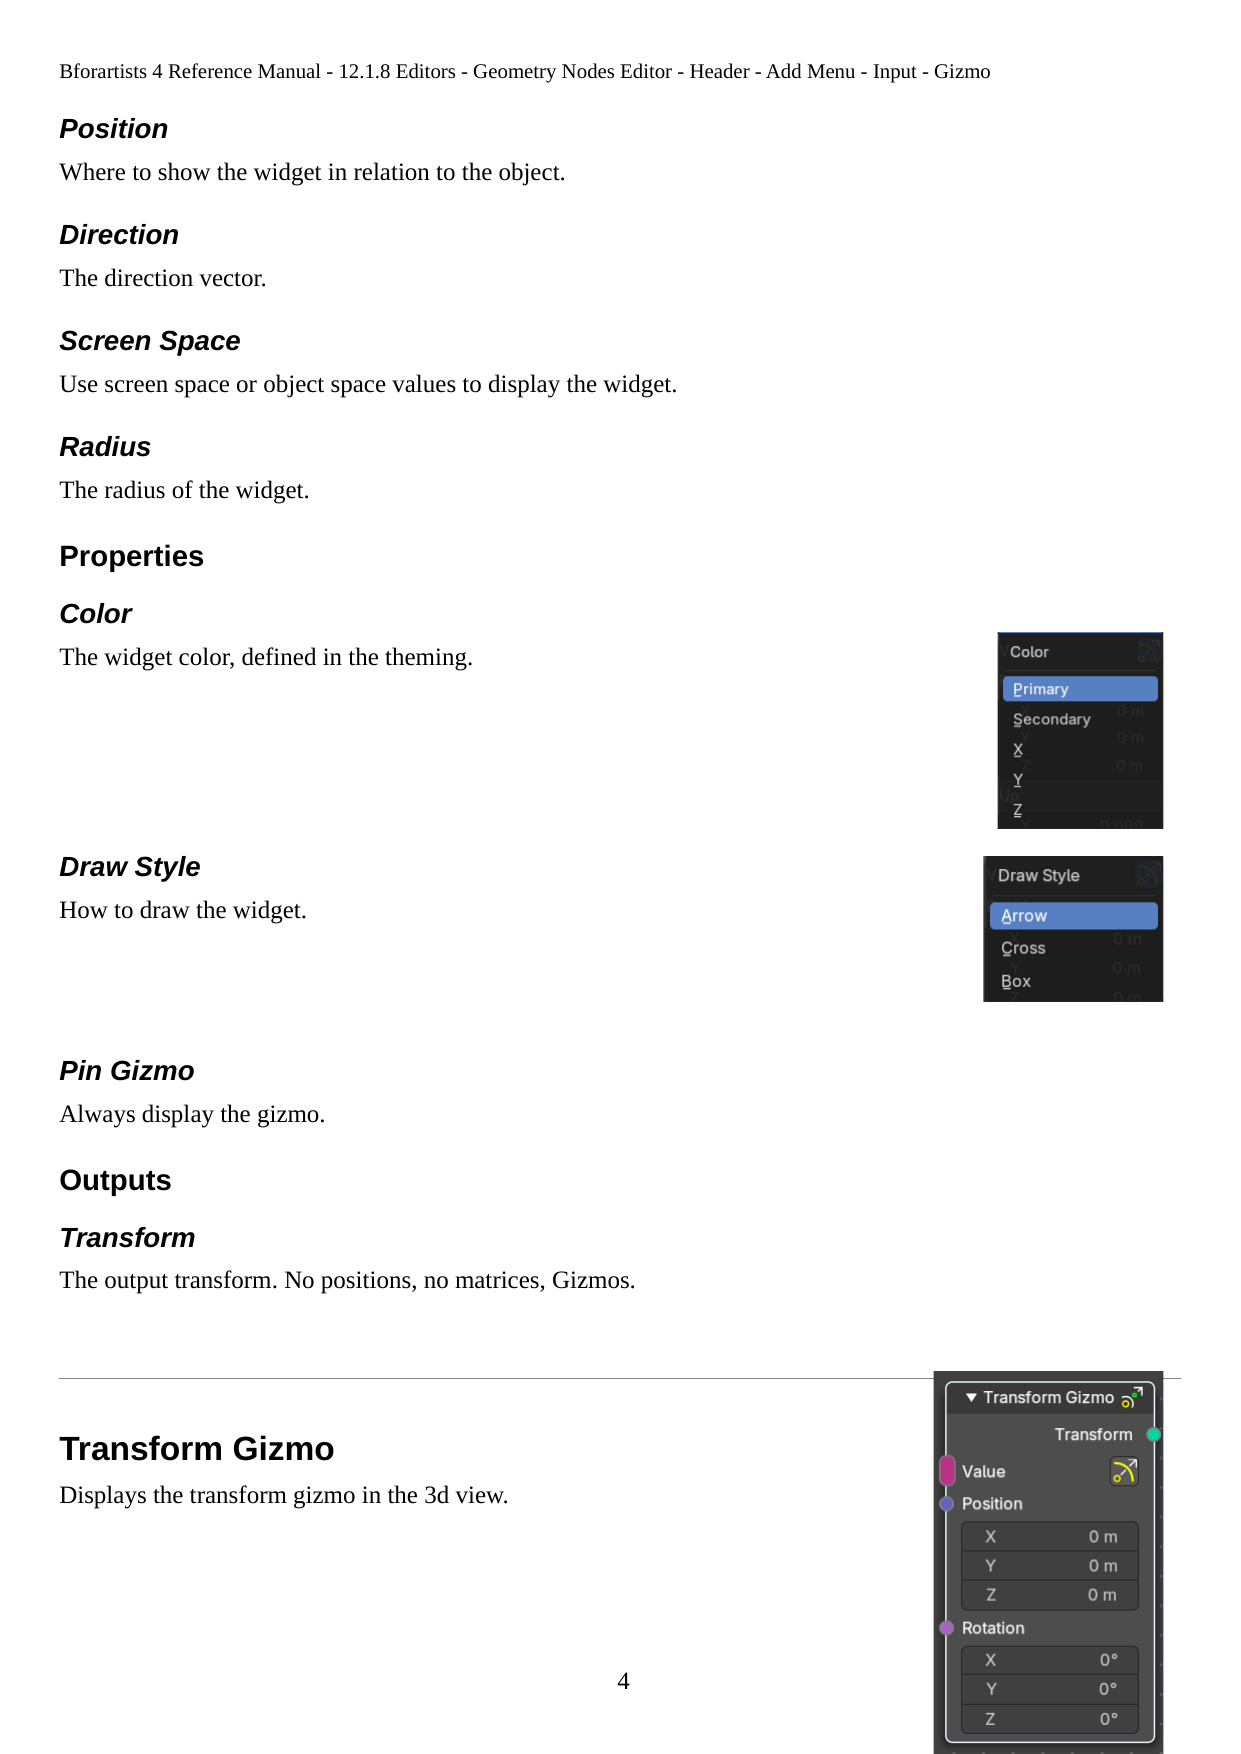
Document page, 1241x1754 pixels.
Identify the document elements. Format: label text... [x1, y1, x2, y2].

picture [997, 632, 1164, 829]
text Always display the gizmo. [59, 1099, 1181, 1127]
text The radius of the widget. [59, 475, 1181, 503]
subtitle Outputs [59, 1162, 1181, 1196]
text [1164, 895, 1181, 923]
subtitle Transform [59, 1221, 1181, 1253]
text Where to show the widget in relation to the object. [59, 157, 1181, 186]
text Use screen space or object space values to display the widget. [59, 369, 1181, 398]
text The output transform. No positions, no matrices, Gizmos. [59, 1266, 1181, 1294]
subtitle Position [59, 113, 1181, 144]
text The direction vector. [59, 263, 1181, 292]
subtitle Properties [59, 538, 1181, 572]
picture [983, 856, 1164, 1002]
subtitle Direction [59, 218, 1181, 250]
subtitle Color [59, 597, 1181, 629]
subtitle [1164, 1429, 1181, 1467]
text The widget color, defined in the theming. [59, 642, 997, 670]
subtitle Draw Style [59, 850, 1181, 882]
subtitle Screen Space [59, 324, 1181, 356]
subtitle Transform Gizmo [59, 1429, 933, 1467]
subtitle Radius [59, 430, 1181, 462]
picture [933, 1371, 1164, 1754]
text How to draw the widget. [59, 895, 983, 923]
subtitle Pin Gizmo [59, 1054, 1181, 1086]
text Displays the transform gizmo in the 3d view. [59, 1480, 933, 1508]
